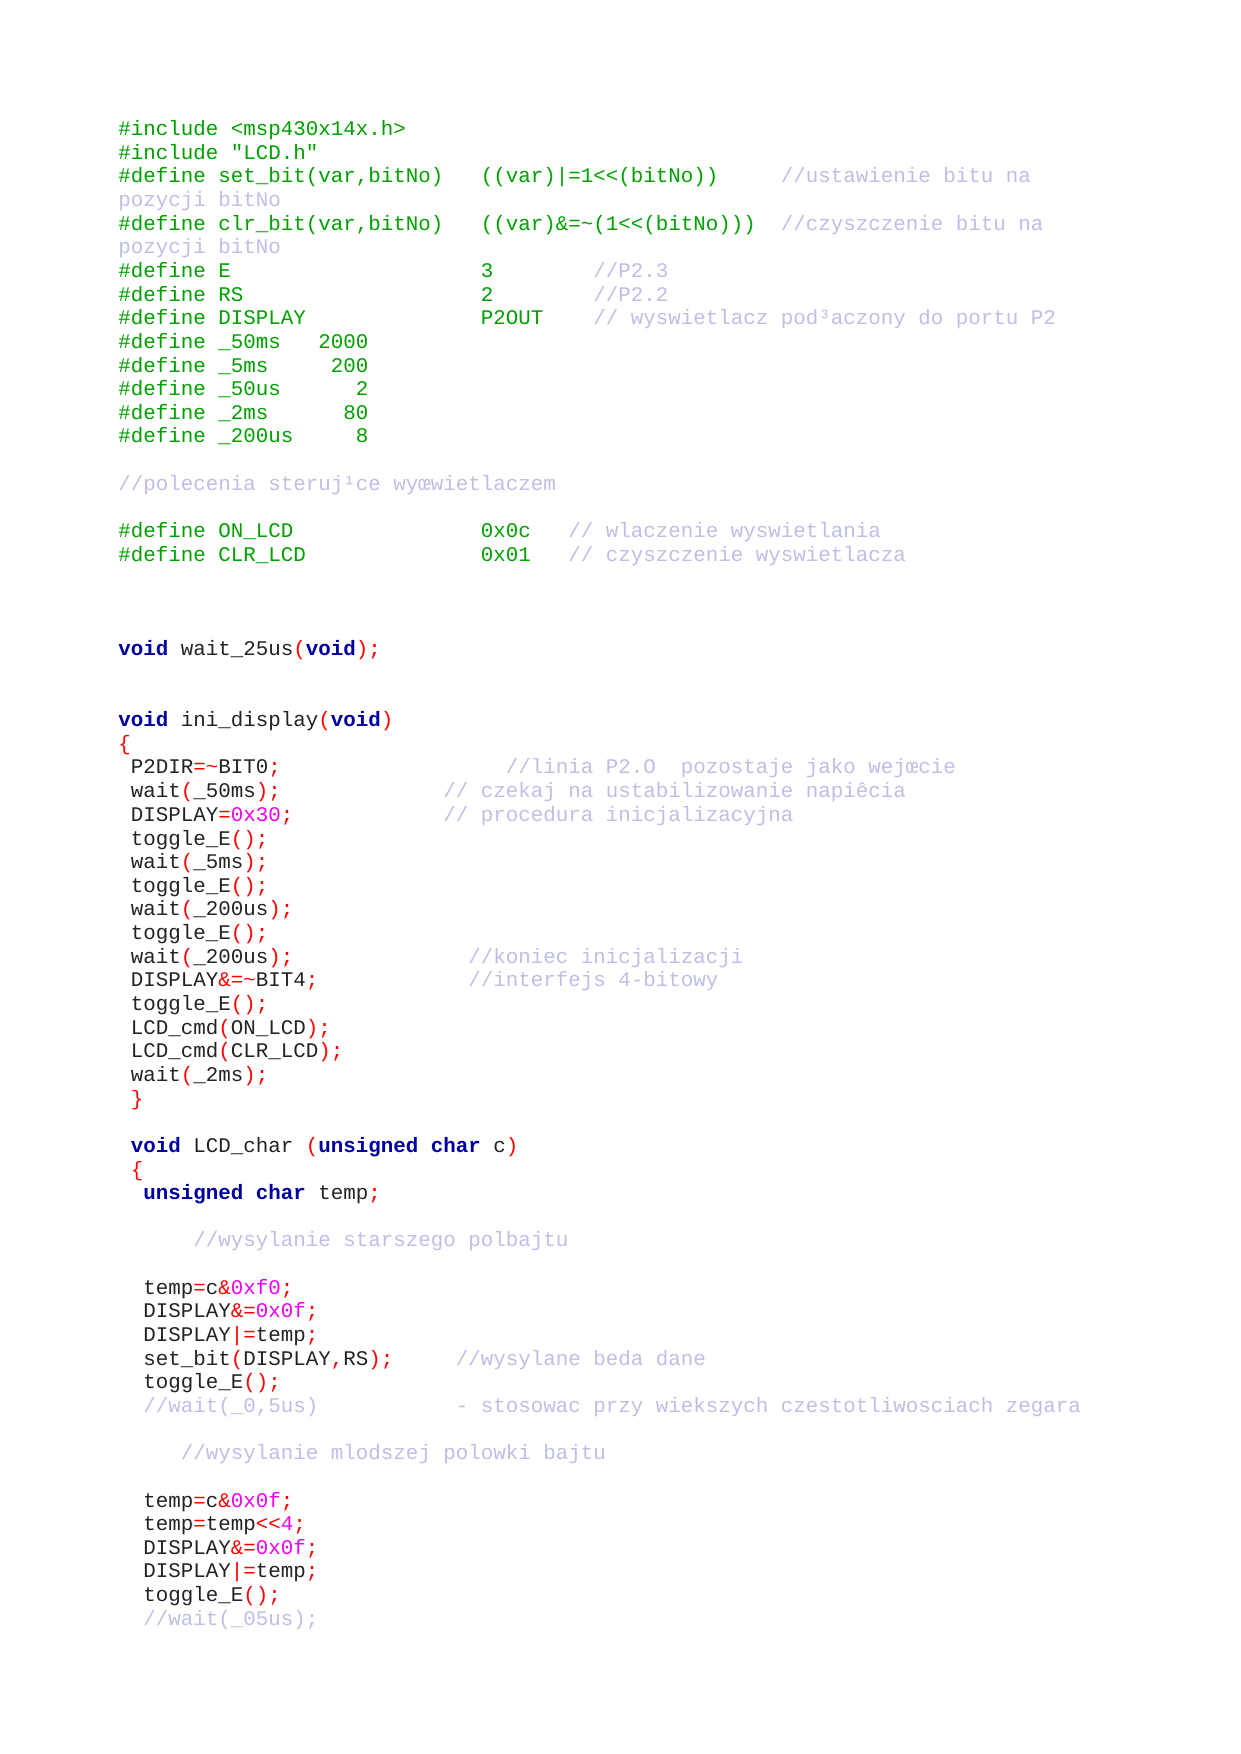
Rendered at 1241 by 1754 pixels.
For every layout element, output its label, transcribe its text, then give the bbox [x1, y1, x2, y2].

subtitle #define E 3 //P2.3 [118, 260, 1122, 284]
subtitle #include <msp430x14x.h> [118, 118, 1122, 142]
subtitle wait(_5ms); [181, 851, 193, 875]
subtitle LCD_cmd(ON_LCD); [306, 1017, 1122, 1040]
subtitle //wysylanie mlodszej polowki bajtu [118, 1442, 1122, 1466]
subtitle toggle_E(); [118, 875, 131, 898]
subtitle wait(_200us); [118, 898, 1122, 922]
subtitle #define CLR_LCD 0x01 // czyszczenie wyswietlacza [118, 544, 1122, 567]
subtitle wait(_200us); //koniec inicjalizacji [268, 946, 1122, 969]
subtitle #define clr_bit(var,bitNo) ((var)&=~(1<<(bitNo))) //czyszczenie bitu na pozycji bitNo [118, 213, 1122, 260]
subtitle #include "LCD.h" [118, 142, 1122, 165]
subtitle wait(_2ms); [118, 1064, 131, 1088]
subtitle temp=c&0xf0; [118, 1277, 143, 1300]
subtitle void wait_25us(void); [293, 638, 1122, 662]
subtitle toggle_E(); [231, 993, 1122, 1017]
subtitle toggle_E(); [118, 993, 131, 1017]
subtitle DISPLAY&=0x0f; [118, 1300, 143, 1324]
subtitle toggle_E(); [243, 1584, 1122, 1608]
subtitle LCD_cmd(CLR_LCD); [318, 1040, 1122, 1064]
subtitle } [118, 1088, 1122, 1111]
subtitle temp=c&0x0f; [118, 1489, 1122, 1513]
subtitle toggle_E(); [231, 875, 1122, 898]
subtitle //polecenia steruj¹ce wyœwietlaczem [118, 473, 1122, 496]
subtitle temp=c&0xf0; [218, 1277, 1122, 1300]
subtitle P2DIR=~BIT0; //linia P2.O pozostaje jako wejœcie [268, 757, 1122, 780]
subtitle temp=c&0xf0; [193, 1277, 206, 1300]
subtitle toggle_E(); [118, 827, 1122, 851]
subtitle toggle_E(); [118, 1584, 143, 1608]
subtitle temp=temp<<4; [256, 1513, 1122, 1537]
subtitle DISPLAY|=temp; [306, 1561, 1122, 1584]
subtitle DISPLAY&=~BIT4; //interfejs 4-bitowy [218, 969, 256, 993]
subtitle toggle_E(); [243, 1371, 1122, 1395]
subtitle DISPLAY&=0x0f; [118, 1537, 143, 1561]
subtitle set_bit(DISPLAY,RS); //wysylane beda dane [368, 1348, 1122, 1371]
subtitle void LCD_char (unsigned char c) [118, 1135, 193, 1158]
subtitle { [118, 733, 1122, 757]
subtitle temp=temp<<4; [193, 1513, 206, 1537]
subtitle wait(_2ms); [181, 1064, 193, 1088]
subtitle #define DISPLAY P2OUT // wyswietlacz pod³aczony do portu P2 [118, 307, 1122, 331]
subtitle //wysylanie starszego polbajtu [118, 1229, 1122, 1253]
subtitle #define _200us 8 [118, 426, 1122, 449]
subtitle #define _50ms 2000 [118, 331, 1122, 354]
subtitle DISPLAY|=temp; [118, 1324, 143, 1348]
subtitle wait(_5ms); [243, 851, 1122, 875]
subtitle //wait(_0,5us) - stosowac przy wiekszych czestotliwosciach zegara [118, 1395, 1122, 1419]
subtitle #define _50us 2 [118, 378, 1122, 402]
subtitle unsigned char temp; [368, 1182, 1122, 1206]
subtitle DISPLAY=0x30; // procedura inicjalizacyjna [218, 804, 1122, 827]
subtitle DISPLAY|=temp; [118, 1561, 143, 1584]
subtitle void LCD_char (unsigned char c) [506, 1135, 1122, 1158]
subtitle DISPLAY&=0x0f; [231, 1537, 1122, 1561]
subtitle #define _2ms 80 [118, 402, 1122, 426]
subtitle toggle_E(); [118, 922, 131, 946]
subtitle DISPLAY&=~BIT4; //interfejs 4-bitowy [306, 969, 1122, 993]
subtitle void ini_display(void) [318, 709, 1122, 733]
subtitle toggle_E(); [231, 922, 1122, 946]
subtitle void LCD_char (unsigned char c) [306, 1135, 493, 1158]
subtitle wait(_5ms); [118, 851, 131, 875]
subtitle wait(_2ms); [243, 1064, 1122, 1088]
subtitle { [118, 1158, 1122, 1182]
subtitle void ini_display(void) [118, 709, 181, 733]
subtitle wait(_50ms); // czekaj na ustabilizowanie napiêcia [256, 780, 1122, 804]
subtitle unsigned char temp; [118, 1182, 318, 1206]
subtitle DISPLAY|=temp; [231, 1561, 256, 1584]
subtitle toggle_E(); [118, 1371, 143, 1395]
subtitle #define _5ms 200 [118, 354, 1122, 378]
subtitle #define RS 2 //P2.2 [118, 284, 1122, 307]
subtitle #define set_bit(var,bitNo) ((var)|=1<<(bitNo)) //ustawienie bitu na pozycji bitNo [118, 165, 1122, 213]
subtitle DISPLAY|=temp; [231, 1324, 256, 1348]
subtitle temp=temp<<4; [118, 1513, 143, 1537]
subtitle #define ON_LCD 0x0c // wlaczenie wyswietlania [118, 520, 1122, 544]
subtitle DISPLAY&=0x0f; [231, 1300, 1122, 1324]
subtitle void wait_25us(void); [118, 638, 181, 662]
subtitle DISPLAY|=temp; [306, 1324, 1122, 1348]
subtitle //wait(_05us); [118, 1608, 1122, 1631]
